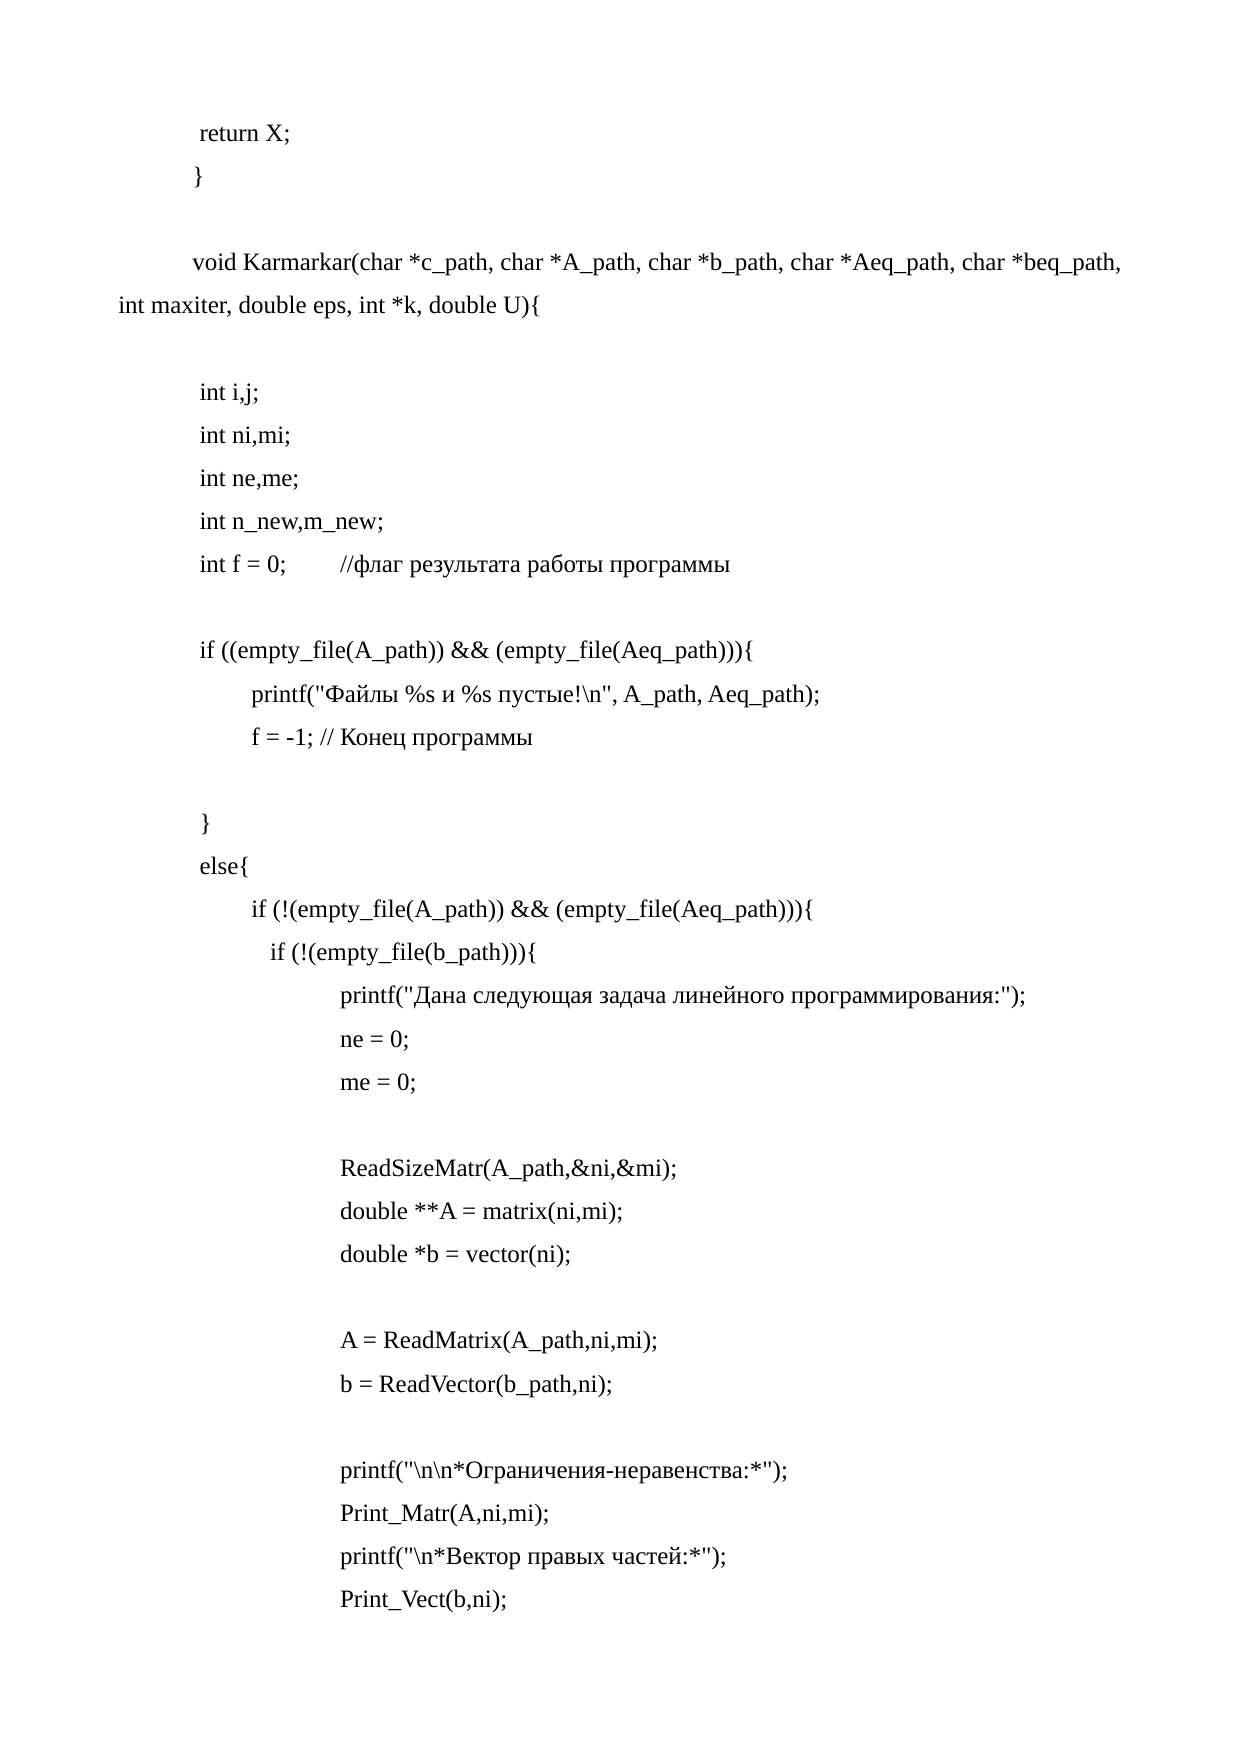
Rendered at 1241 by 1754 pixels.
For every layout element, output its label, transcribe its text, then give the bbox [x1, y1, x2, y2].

text me = 0; [118, 1067, 1122, 1096]
text printf("\n*Вектор правых частей:*"); [118, 1541, 1122, 1570]
text ne = 0; [118, 1024, 1122, 1052]
text int f = 0; //флаг результата работы программы [118, 549, 1122, 578]
text printf("Дана следующая задача линейного программирования:"); [118, 981, 1122, 1009]
text else{ [118, 851, 1122, 880]
text if ((empty_file(A_path)) && (empty_file(Aeq_path))){ [118, 636, 1122, 664]
text printf("\n\n*Ограничения-неравенства:*"); [118, 1455, 1122, 1484]
text double **A = matrix(ni,mi); [118, 1196, 1122, 1225]
text } [118, 161, 1122, 190]
text f = -1; // Конец программы [118, 722, 1122, 751]
text return X; [118, 118, 1122, 147]
text void Karmarkar(char *c_path, char *A_path, char *b_path, char *Aeq_path, char *beq_path, int maxiter, double eps, int *k, double U){ [118, 247, 1122, 319]
text } [118, 808, 1122, 837]
text b = ReadVector(b_path,ni); [118, 1369, 1122, 1397]
text Print_Matr(A,ni,mi); [118, 1498, 1122, 1527]
text A = ReadMatrix(A_path,ni,mi); [118, 1326, 1122, 1354]
text Print_Vect(b,ni); [118, 1584, 1122, 1613]
text double *b = vector(ni); [118, 1239, 1122, 1268]
text if (!(empty_file(A_path)) && (empty_file(Aeq_path))){ [118, 894, 1122, 923]
text ReadSizeMatr(A_path,&ni,&mi); [118, 1153, 1122, 1182]
text int i,j; [118, 377, 1122, 406]
text int ne,me; [118, 463, 1122, 492]
text int n_new,m_new; [118, 506, 1122, 535]
text int ni,mi; [118, 420, 1122, 449]
text if (!(empty_file(b_path))){ [118, 937, 1122, 966]
text printf("Файлы %s и %s пустые!\n", A_path, Aeq_path); [118, 679, 1122, 707]
